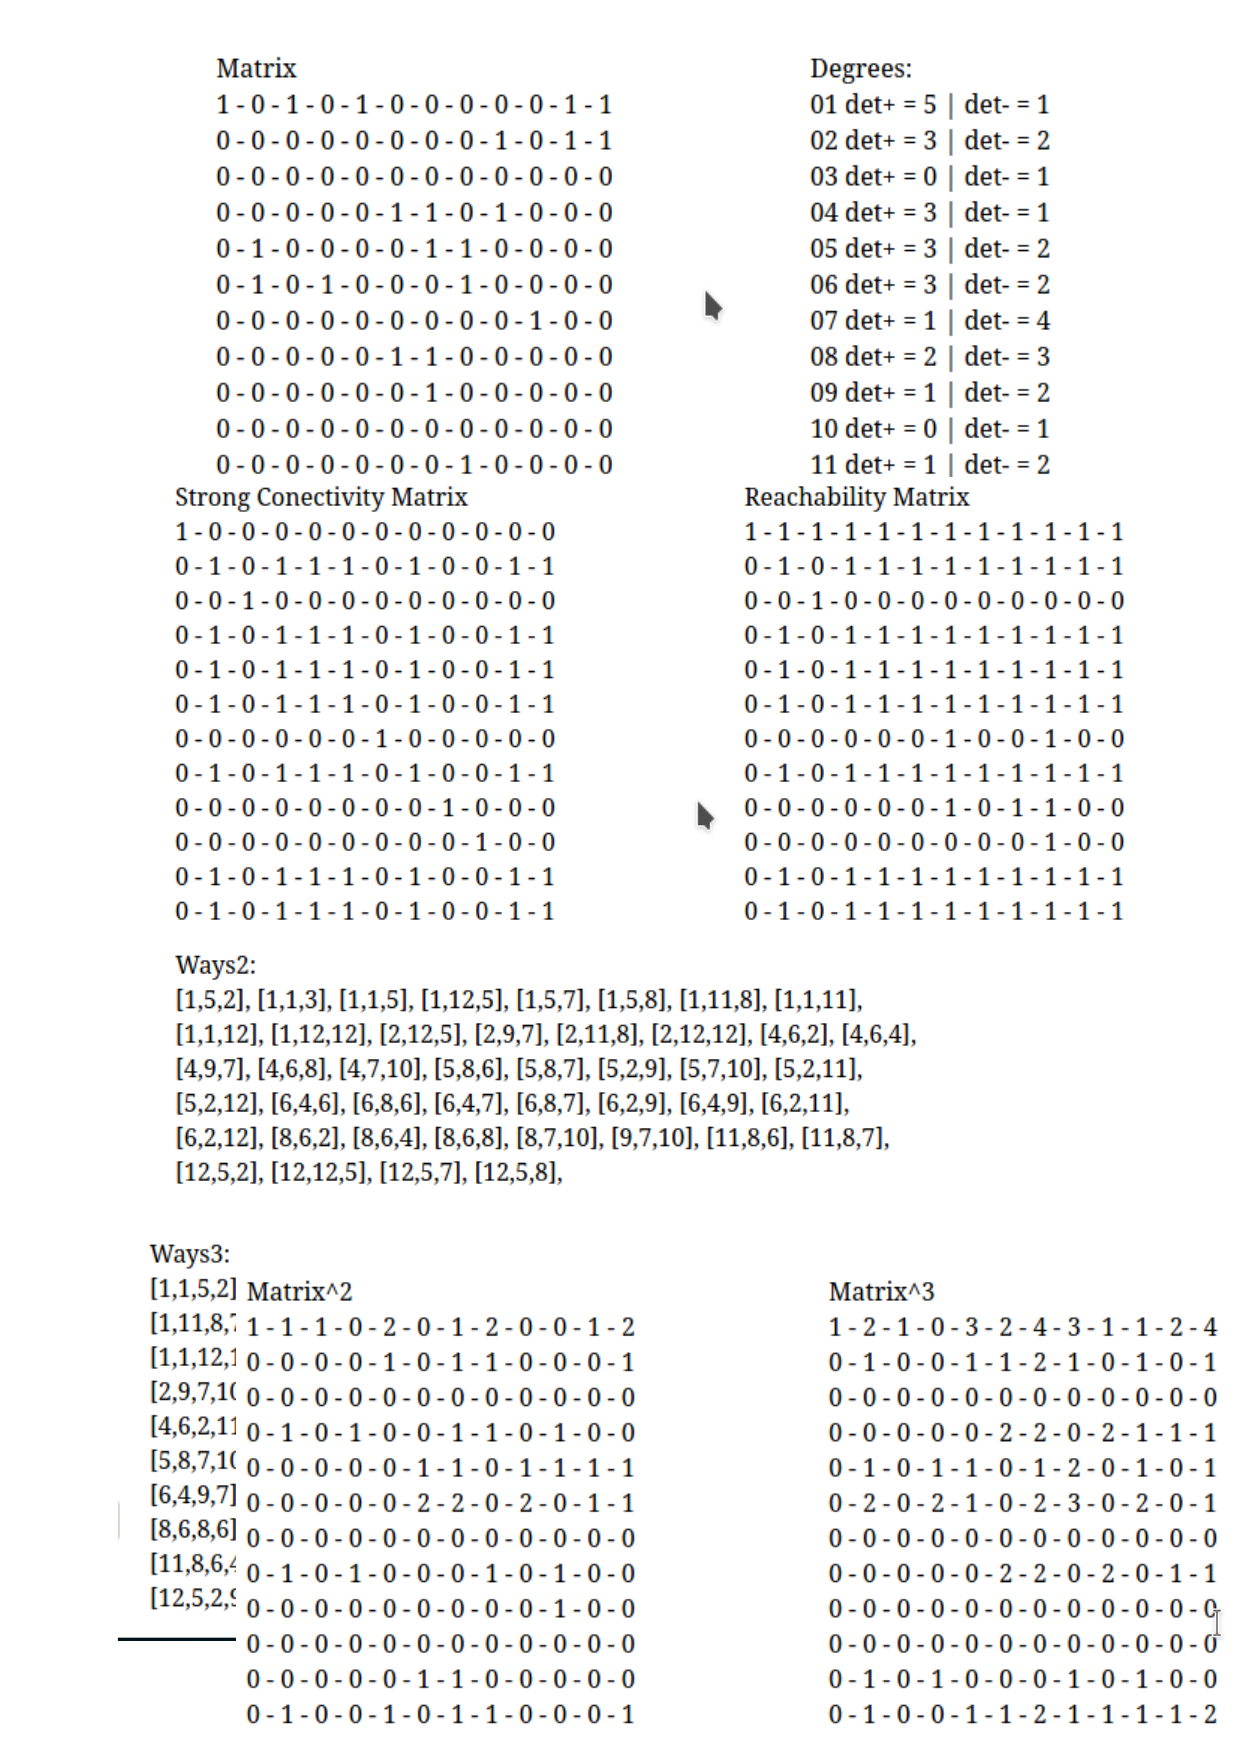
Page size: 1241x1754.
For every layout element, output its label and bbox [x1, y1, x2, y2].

picture [117, 27, 1240, 1754]
